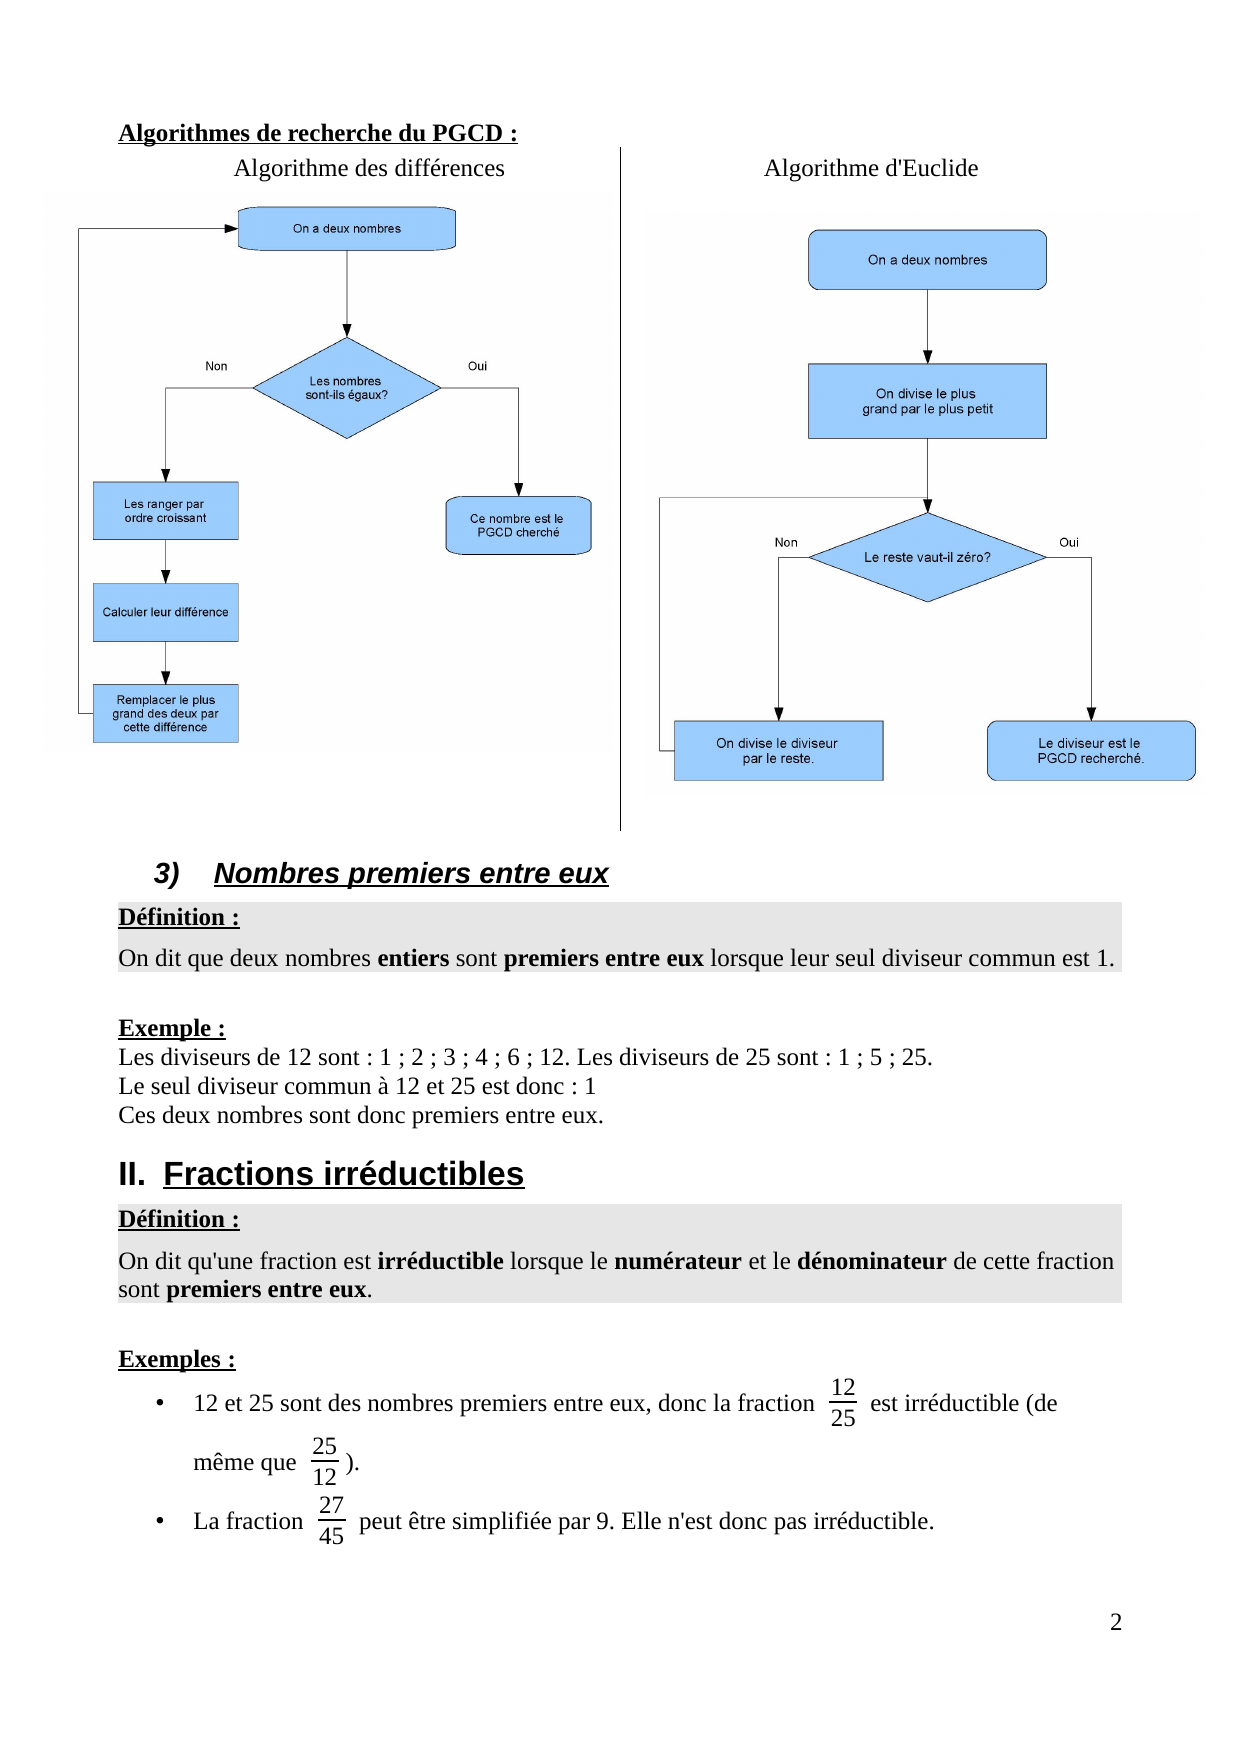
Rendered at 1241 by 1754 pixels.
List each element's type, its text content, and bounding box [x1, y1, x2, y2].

text Exemple : [118, 1013, 1122, 1042]
text Les diviseurs de 12 sont : 1 ; 2 ; 3 ; 4 ; 6 ; 12. Les diviseurs de 25 sont : 1 ; 5 ; 25. [118, 1042, 1122, 1071]
table_cell [621, 187, 1122, 831]
text Exemples : [118, 1344, 1122, 1373]
subtitle Fractions irréductibles [118, 1153, 1122, 1192]
list La fraction peut être simplifiée par 9. Elle n'est donc pas irréductible. [156, 1491, 1122, 1550]
text On dit que deux nombres entiers sont premiers entre eux lorsque leur seul diviseur commun est 1. [118, 943, 1122, 972]
text On dit qu'une fraction est irréductible lorsque le numérateur et le dénominateur de cette fraction sont premiers entre eux. [118, 1246, 1122, 1303]
subtitle Nombres premiers entre eux [153, 856, 1122, 890]
picture [41, 192, 614, 753]
text Définition : [118, 902, 1122, 931]
text Algorithmes de recherche du PGCD : [118, 118, 1122, 147]
picture [643, 210, 1206, 797]
list 12 et 25 sont des nombres premiers entre eux, donc la fraction est irréductible (de même que ). [156, 1373, 1122, 1491]
table_header Algorithme d'Euclide [621, 147, 1122, 187]
text Le seul diviseur commun à 12 et 25 est donc : 1 [118, 1071, 1122, 1100]
text Ces deux nombres sont donc premiers entre eux. [118, 1100, 1122, 1128]
table_cell [118, 187, 620, 831]
text Définition : [118, 1204, 1122, 1233]
table_header Algorithme des différences [118, 147, 620, 187]
